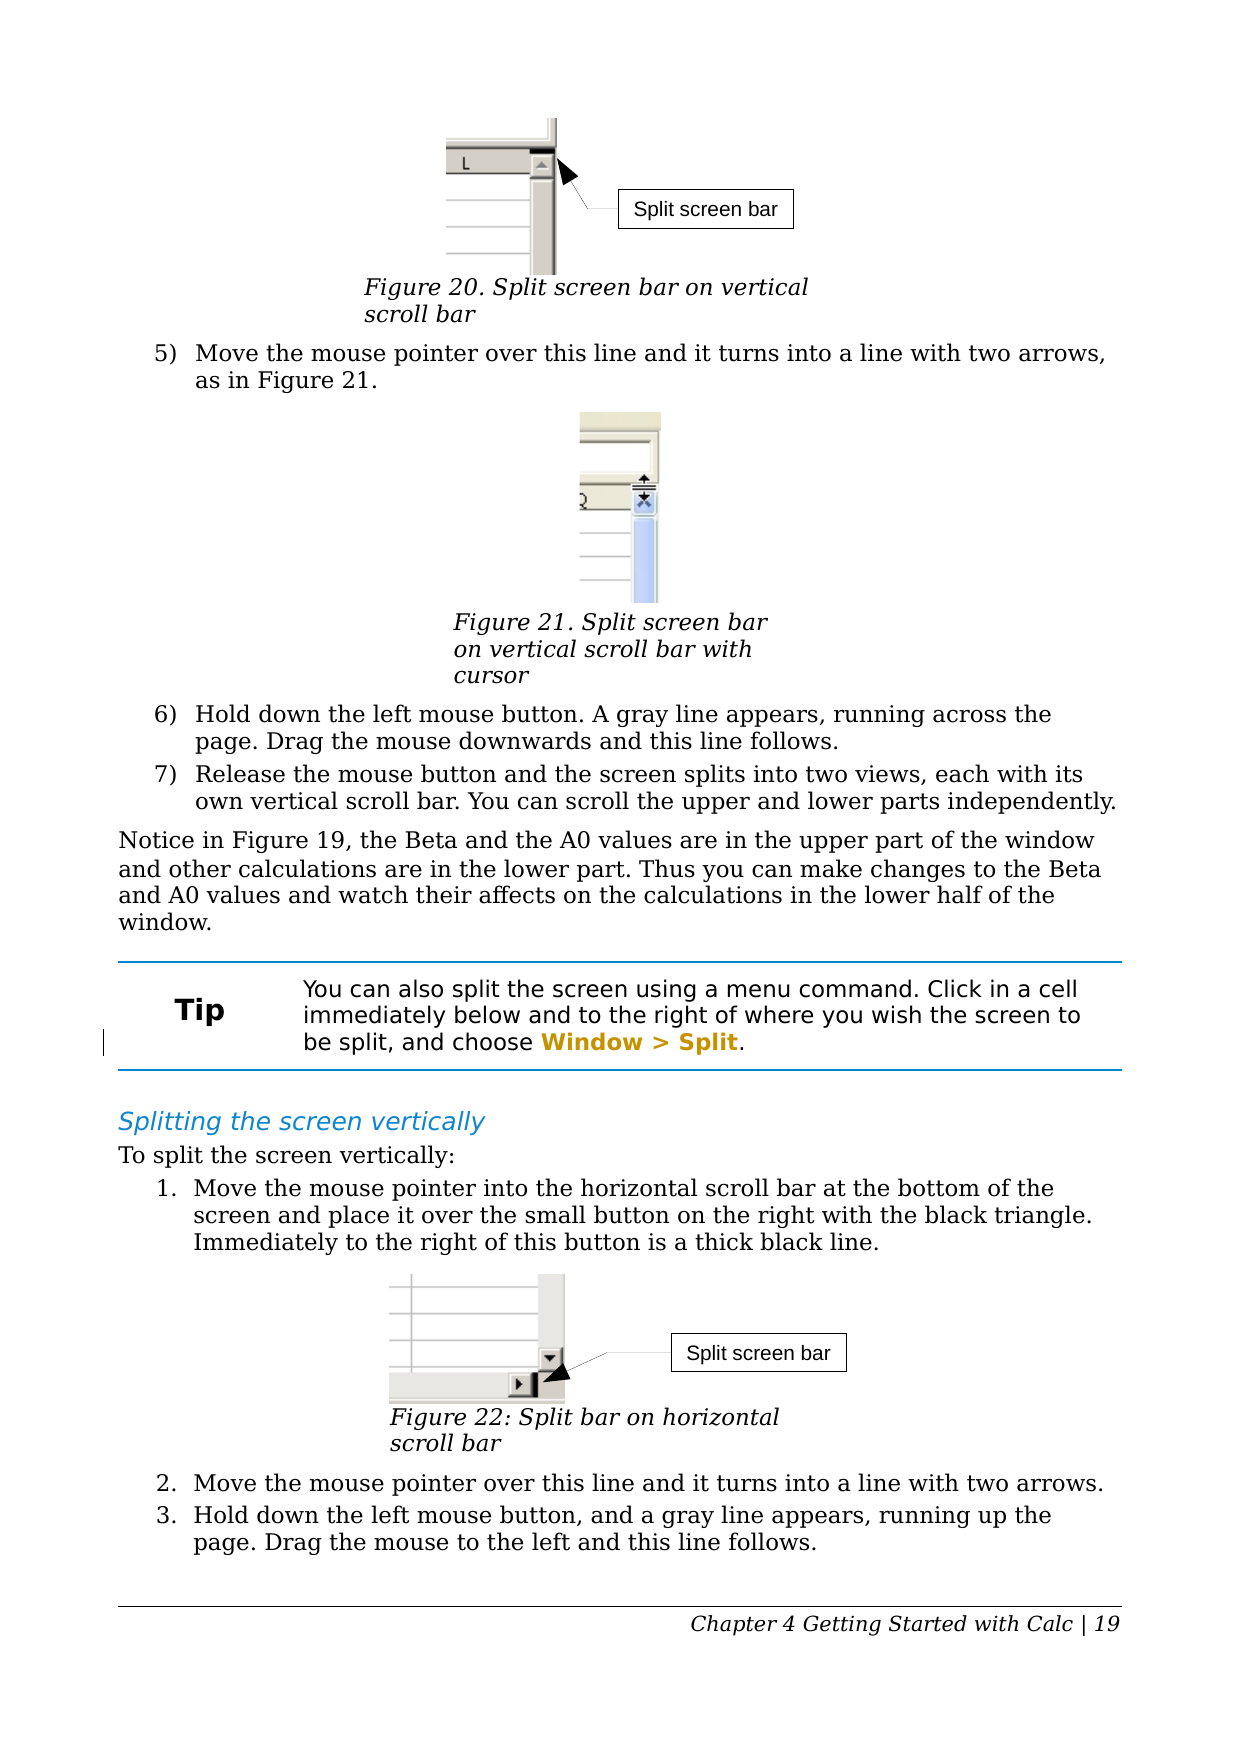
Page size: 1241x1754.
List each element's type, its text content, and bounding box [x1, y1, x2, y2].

list Release the mouse button and the screen splits into two views, each with its own vertical scroll bar. You can scroll the upper and lower parts independently. [177, 761, 1122, 814]
picture [389, 1274, 565, 1404]
list Move the mouse pointer over this line and it turns into a line with two arrows. [156, 1470, 1122, 1496]
list Hold down the left mouse button. A gray line appears, running across the page. Drag the mouse downwards and this line follows. [177, 702, 1122, 755]
text Notice in Figure 19, the Beta and the A0 values are in the upper part of the window and other calculations are in the lower part. Thus you can make changes to the Beta and A0 values and watch their affects on the calculations in the lower half of the window. [118, 827, 1122, 936]
picture [446, 118, 557, 275]
text Figure 22: Split bar on horizontal scroll bar [390, 1404, 850, 1457]
list Hold down the left mouse button, and a gray line appears, running up the page. Drag the mouse to the left and this line follows. [156, 1503, 1122, 1556]
text Figure 20. Split screen bar on vertical scroll bar [364, 274, 876, 328]
list To split the screen vertically: [118, 1142, 1122, 1169]
table_header You can also split the screen using a menu command. Click in a cell immediately below and to the right of where you wish the screen to be split, and choose Window > Split. [281, 963, 1122, 1069]
picture [579, 412, 661, 603]
subtitle Splitting the screen vertically [118, 1107, 1122, 1136]
table_header Tip [118, 963, 281, 1069]
list Move the mouse pointer into the horizontal scroll bar at the bottom of the screen and place it over the small button on the right with the black triangle. Immediately to the right of this button is a thick black line. [156, 1176, 1122, 1256]
list Move the mouse pointer over this line and it turns into a line with two arrows, as in Figure 21. [177, 340, 1122, 393]
text Figure 21. Split screen bar on vertical scroll bar with cursor [453, 609, 787, 689]
